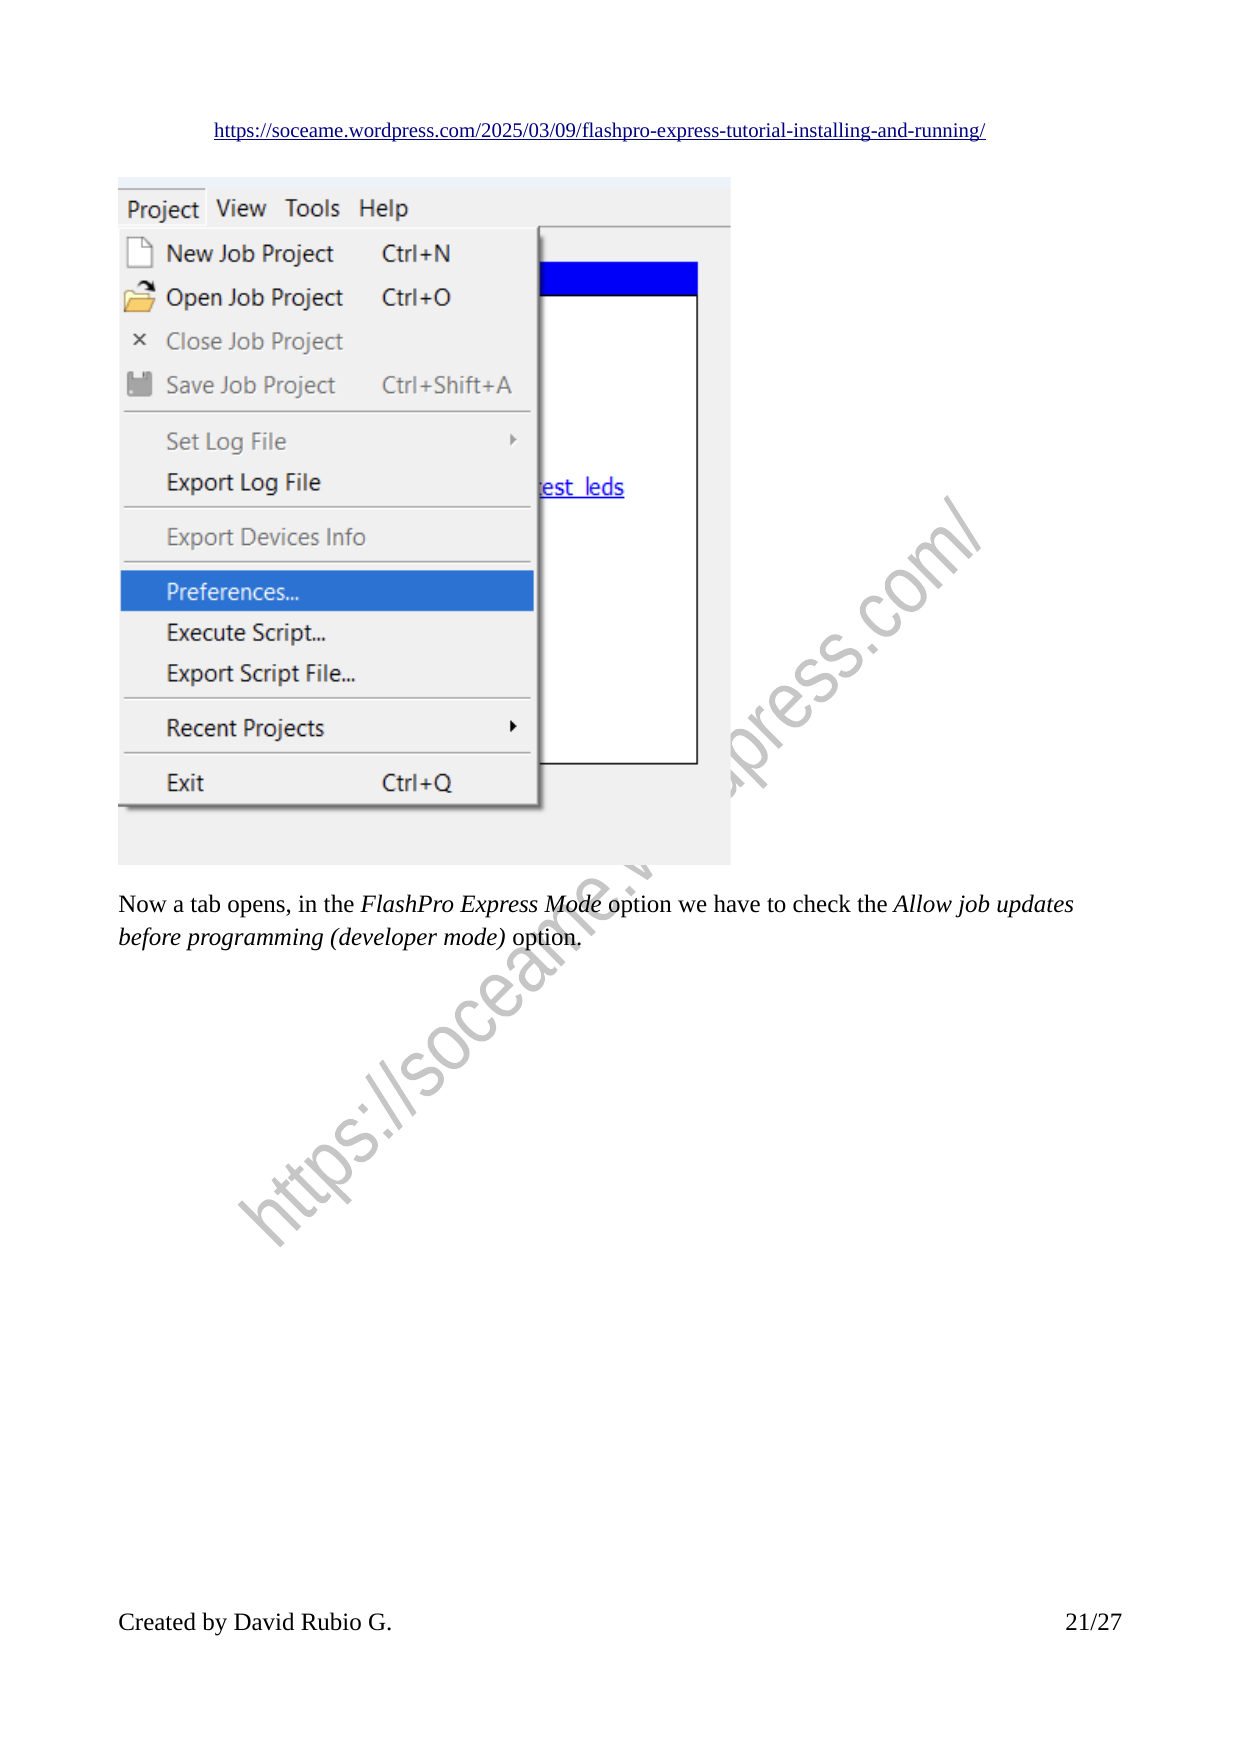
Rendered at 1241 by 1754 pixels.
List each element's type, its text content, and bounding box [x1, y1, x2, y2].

picture [118, 177, 731, 865]
text Now a tab opens, in the FlashPro Express Mode option we have to check the Allow job updates before programming (developer mode) option. [118, 889, 1122, 951]
